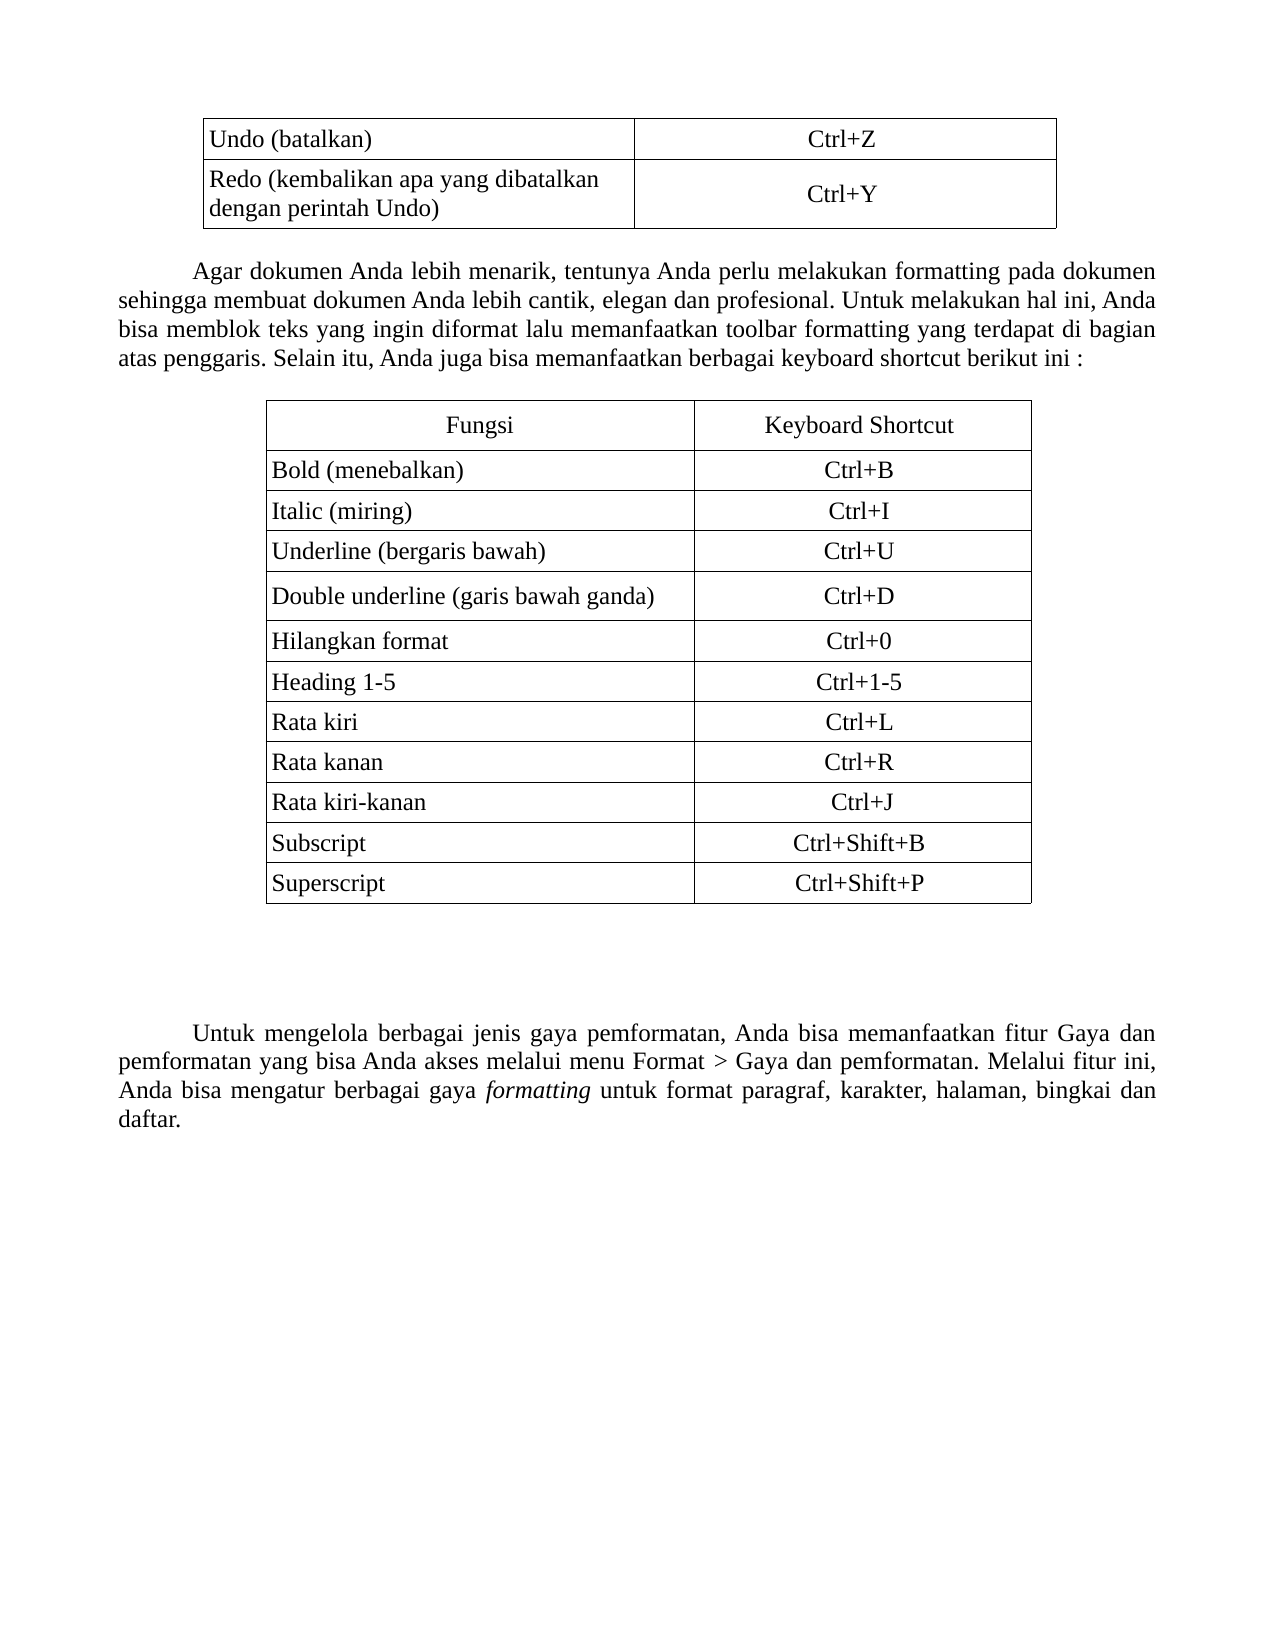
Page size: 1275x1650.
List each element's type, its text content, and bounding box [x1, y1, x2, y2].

table_cell Rata kiri [267, 702, 694, 741]
table_cell Ctrl+B [695, 451, 1031, 490]
table_header Keyboard Shortcut [695, 401, 1031, 450]
table_header Fungsi [267, 401, 694, 450]
table_cell Ctrl+Y [635, 160, 1056, 227]
table_cell Superscript [267, 863, 694, 903]
table_cell Italic (miring) [267, 491, 694, 530]
table_cell Rata kanan [267, 742, 694, 782]
text Agar dokumen Anda lebih menarik, tentunya Anda perlu melakukan formatting pada dokumen sehingga membuat dokumen Anda lebih cantik, elegan dan profesional. Untuk melakukan hal ini, Anda bisa memblok teks yang ingin diformat lalu memanfaatkan toolbar formatting yang terdapat di bagian atas penggaris. Selain itu, Anda juga bisa memanfaatkan berbagai keyboard shortcut berikut ini : [118, 256, 1157, 371]
table_cell Double underline (garis bawah ganda) [267, 572, 694, 620]
table_cell Ctrl+Shift+P [695, 863, 1031, 903]
table_cell Ctrl+U [695, 531, 1031, 571]
table_cell Ctrl+L [695, 702, 1031, 741]
table_cell Ctrl+J [695, 783, 1031, 822]
table_cell Undo (batalkan) [204, 119, 634, 158]
table_cell Redo (kembalikan apa yang dibatalkan dengan perintah Undo) [204, 160, 634, 227]
table_cell Ctrl+Shift+B [695, 823, 1031, 862]
table_cell Ctrl+I [695, 491, 1031, 530]
table_cell Underline (bergaris bawah) [267, 531, 694, 571]
table_cell Ctrl+1-5 [695, 662, 1031, 701]
table_cell Ctrl+R [695, 742, 1031, 782]
table_cell Rata kiri-kanan [267, 783, 694, 822]
table_cell Ctrl+Z [635, 119, 1056, 158]
table_cell Bold (menebalkan) [267, 451, 694, 490]
table_cell Ctrl+0 [695, 621, 1031, 661]
table_cell Subscript [267, 823, 694, 862]
table_cell Hilangkan format [267, 621, 694, 661]
text Untuk mengelola berbagai jenis gaya pemformatan, Anda bisa memanfaatkan fitur Gaya dan pemformatan yang bisa Anda akses melalui menu Format > Gaya dan pemformatan. Melalui fitur ini, Anda bisa mengatur berbagai gaya formatting untuk format paragraf, karakter, halaman, bingkai dan daftar. [118, 1018, 1157, 1133]
table_cell Ctrl+D [695, 572, 1031, 620]
table_cell Heading 1-5 [267, 662, 694, 701]
